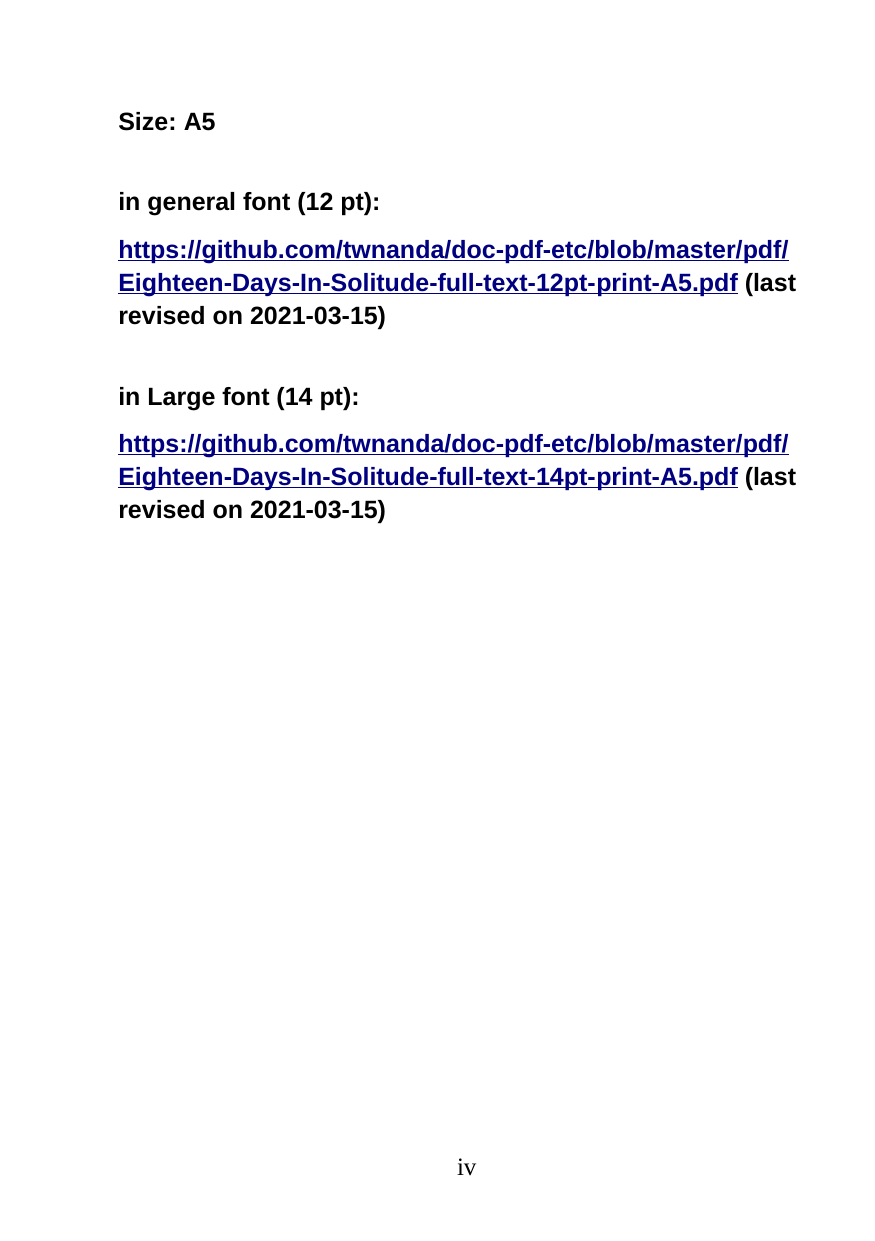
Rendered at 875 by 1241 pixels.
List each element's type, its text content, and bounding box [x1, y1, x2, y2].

text in general font (12 pt): [118, 154, 815, 216]
text Size: A5 [118, 107, 815, 135]
text https://github.com/twnanda/doc-pdf-etc/blob/master/pdf/Eighteen-Days-In-Solitude-full-text-14pt-print-A5.pdf (last revised on 2021-03-15) [118, 429, 815, 524]
text https://github.com/twnanda/doc-pdf-etc/blob/master/pdf/Eighteen-Days-In-Solitude-full-text-12pt-print-A5.pdf (last revised on 2021-03-15) [118, 235, 815, 363]
text in Large font (14 pt): [118, 382, 815, 410]
